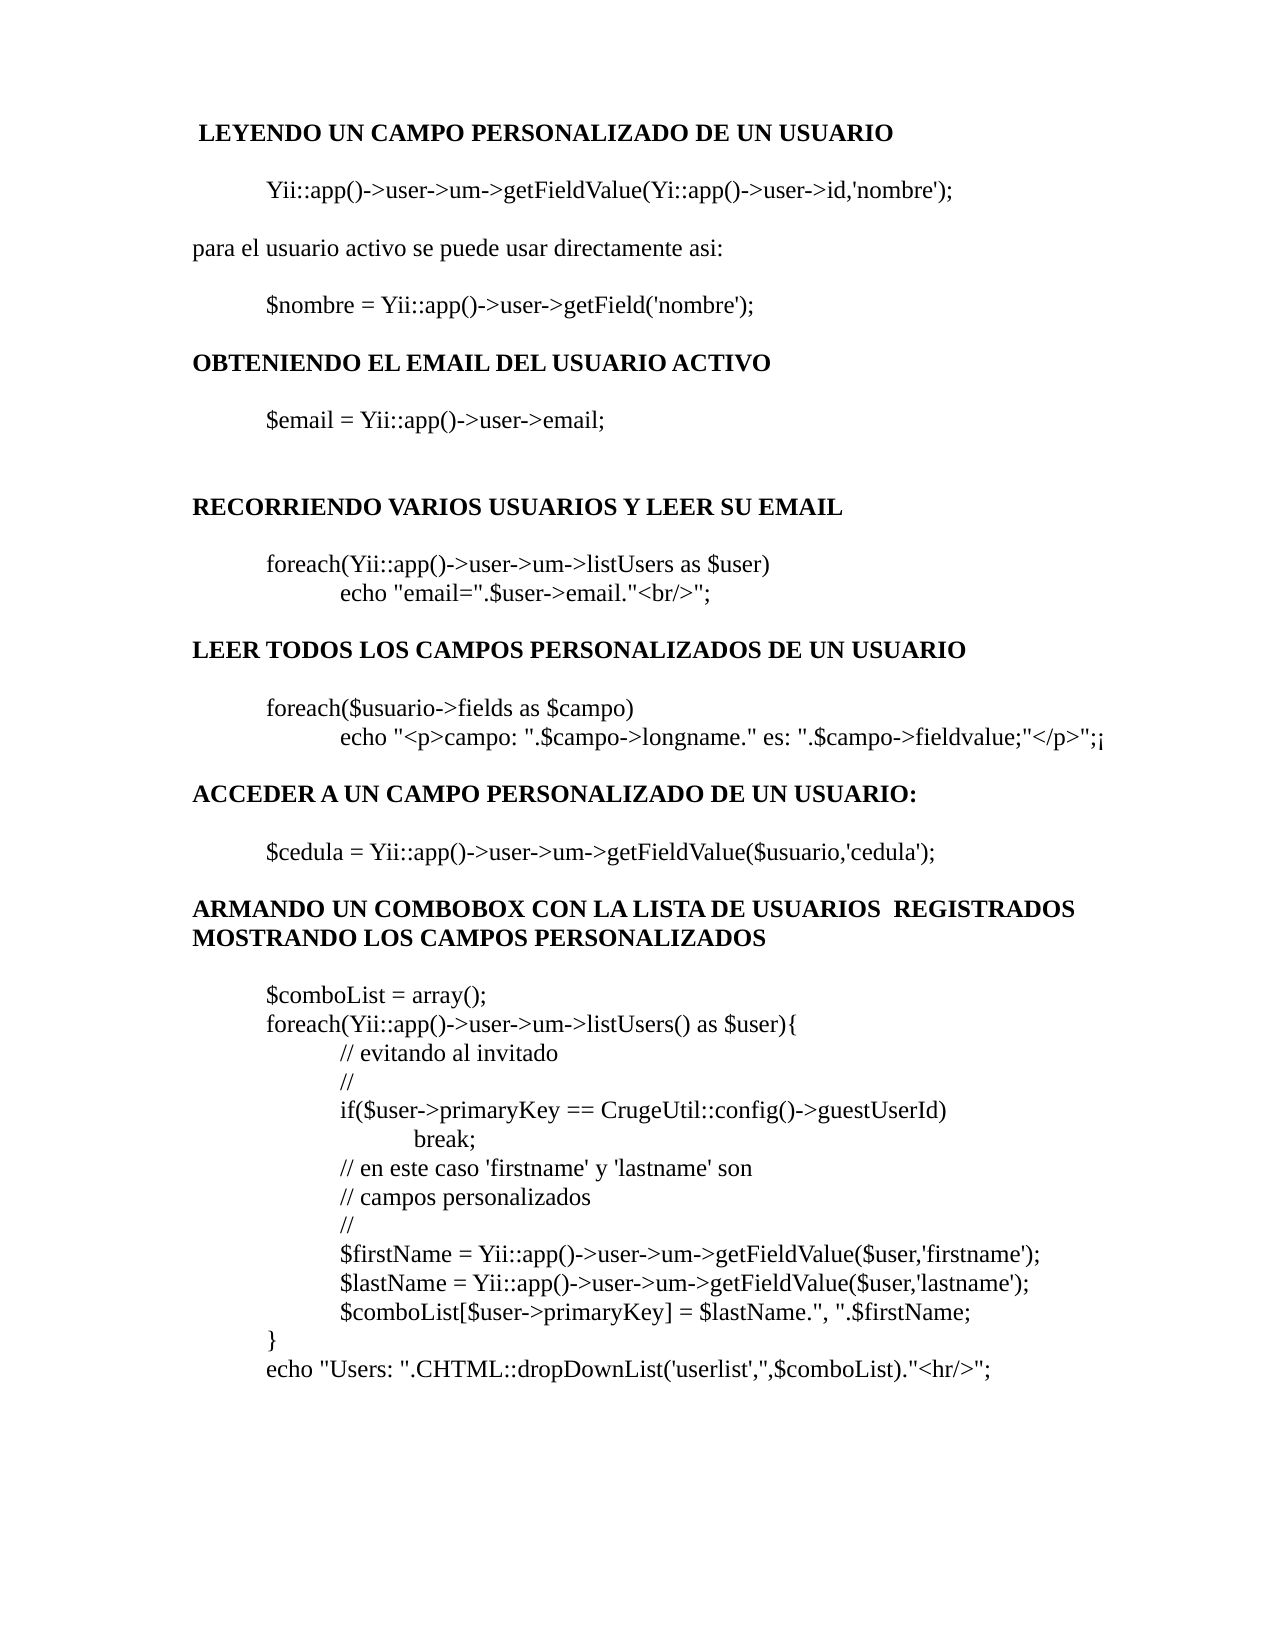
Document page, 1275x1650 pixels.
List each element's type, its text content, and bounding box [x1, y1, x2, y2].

text // evitando al invitado [192, 1038, 1157, 1067]
text LEYENDO UN CAMPO PERSONALIZADO DE UN USUARIO [192, 118, 1157, 147]
text $firstName = Yii::app()->user->um->getFieldValue($user,'firstname'); [192, 1239, 1157, 1268]
text OBTENIENDO EL EMAIL DEL USUARIO ACTIVO [192, 348, 1157, 377]
text echo "Users: ".CHTML::dropDownList('userlist','',$comboList)."<hr/>"; [192, 1354, 1157, 1383]
text LEER TODOS LOS CAMPOS PERSONALIZADOS DE UN USUARIO [192, 636, 1157, 693]
text // [192, 1067, 1157, 1096]
text foreach(Yii::app()->user->um->listUsers() as $user){ [192, 1009, 1157, 1038]
text $email = Yii::app()->user->email; [192, 406, 1157, 434]
text foreach($usuario->fields as $campo) [192, 693, 1157, 722]
text } [192, 1326, 1157, 1354]
text echo "email=".$user->email."<br/>"; [192, 578, 1157, 607]
text // en este caso 'firstname' y 'lastname' son [192, 1153, 1157, 1182]
text break; [192, 1124, 1157, 1153]
text RECORRIENDO VARIOS USUARIOS Y LEER SU EMAIL [192, 492, 1157, 521]
text // [192, 1211, 1157, 1239]
text ACCEDER A UN CAMPO PERSONALIZADO DE UN USUARIO: [192, 779, 1157, 808]
text if($user->primaryKey == CrugeUtil::config()->guestUserId) [192, 1096, 1157, 1124]
text $lastName = Yii::app()->user->um->getFieldValue($user,'lastname'); [192, 1268, 1157, 1297]
text echo "<p>campo: ".$campo->longname." es: ".$campo->fieldvalue;"</p>";¡ [192, 722, 1157, 751]
text // campos personalizados [192, 1182, 1157, 1211]
text ARMANDO UN COMBOBOX CON LA LISTA DE USUARIOS REGISTRADOS MOSTRANDO LOS CAMPOS PERSONALIZADOS [192, 894, 1157, 952]
text $cedula = Yii::app()->user->um->getFieldValue($usuario,'cedula'); [192, 837, 1157, 866]
text $nombre = Yii::app()->user->getField('nombre'); [192, 291, 1157, 319]
text Yii::app()->user->um->getFieldValue(Yi::app()->user->id,'nombre'); para el usuario activo se puede usar directamente asi: [192, 176, 1157, 291]
text $comboList[$user->primaryKey] = $lastName.", ".$firstName; [192, 1297, 1157, 1326]
text foreach(Yii::app()->user->um->listUsers as $user) [192, 549, 1157, 578]
text $comboList = array(); [192, 952, 1157, 1009]
